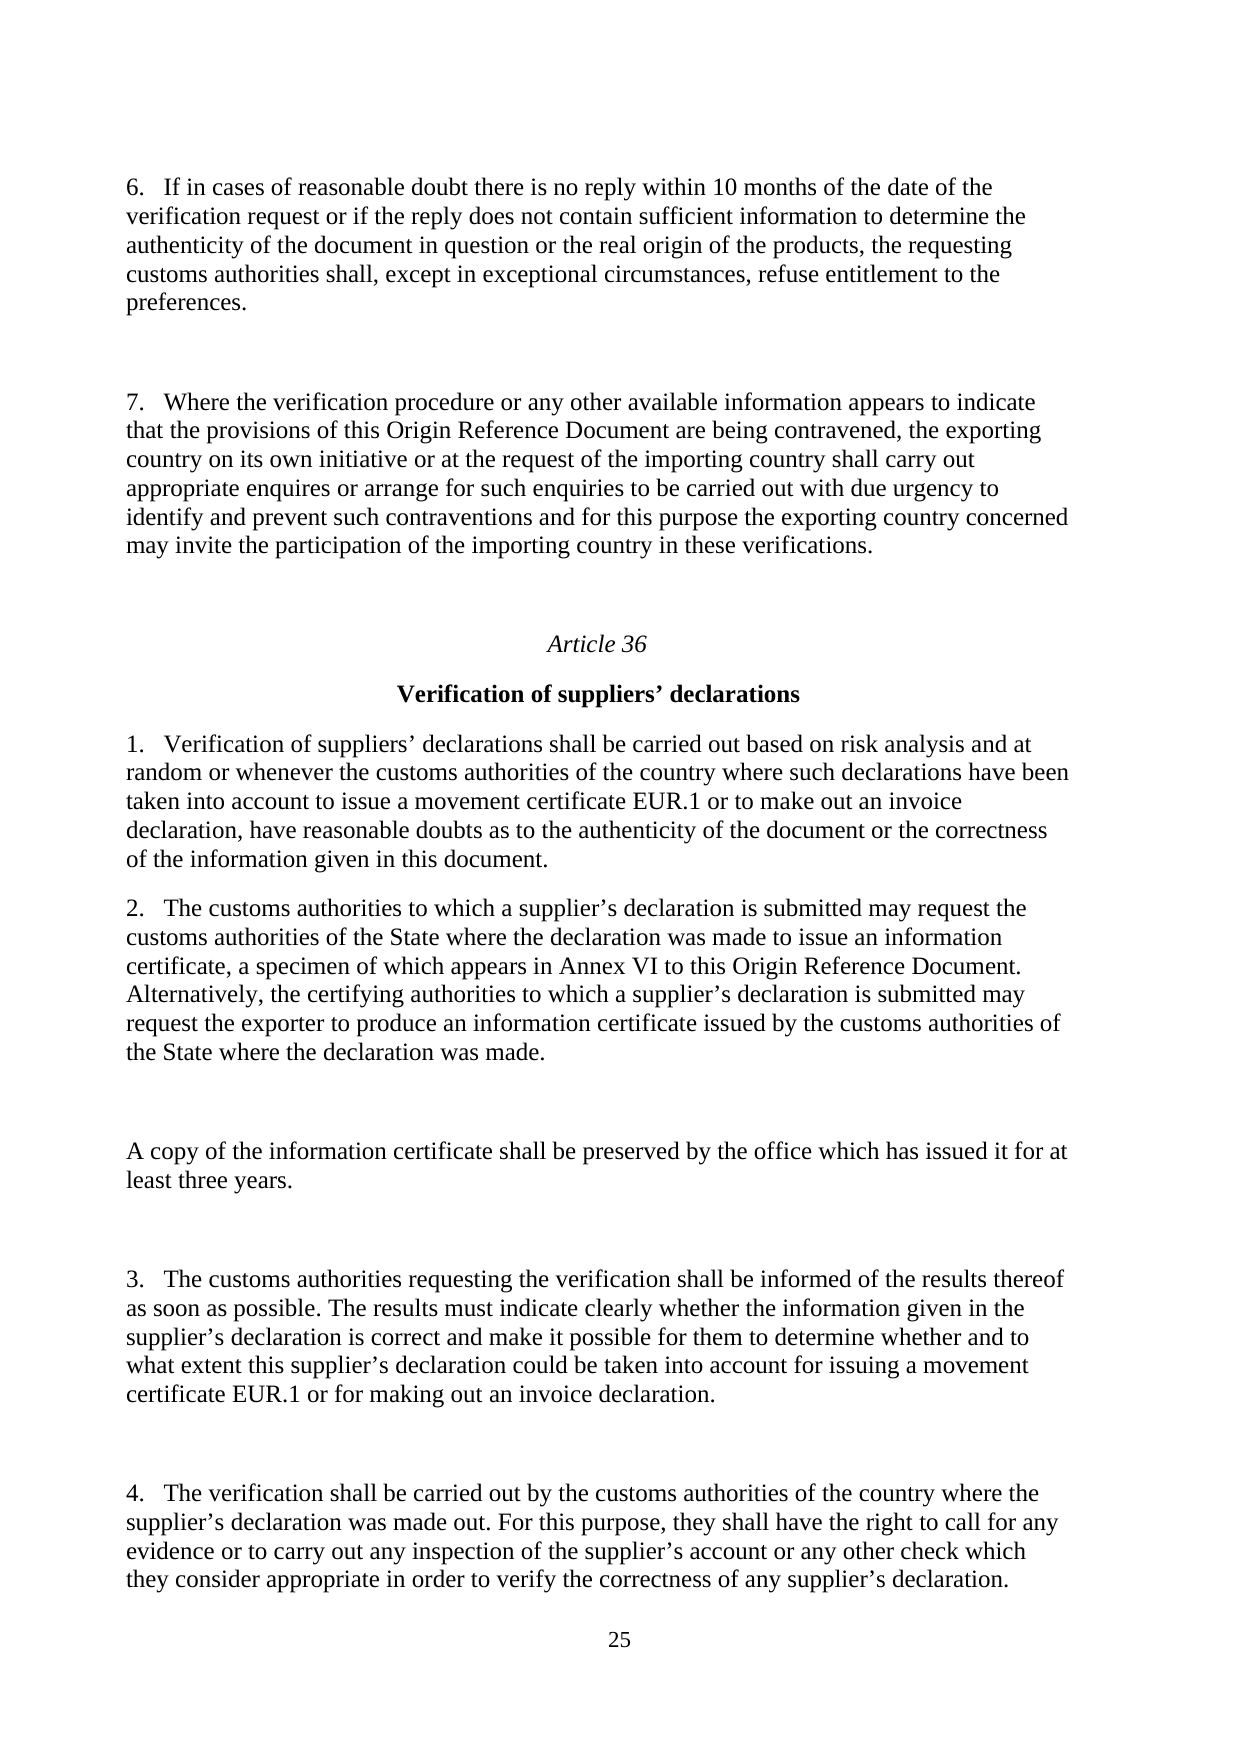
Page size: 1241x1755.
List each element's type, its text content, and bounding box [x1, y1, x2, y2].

text 7. Where the verification procedure or any other available information appears to indicate that the provisions of this Origin Reference Document are being contravened, the exporting country on its own initiative or at the request of the importing country shall carry out appropriate enquires or arrange for such enquiries to be carried out with due urgency to identify and prevent such contraventions and for this purpose the exporting country concerned may invite the participation of the importing country in these verifications. [126, 387, 1071, 559]
text 6. If in cases of reasonable doubt there is no reply within 10 months of the date of the verification request or if the reply does not contain sufficient information to determine the authenticity of the document in question or the real origin of the products, the requesting customs authorities shall, except in exceptional circumstances, refuse entitlement to the preferences. [126, 172, 1071, 316]
text 4. The verification shall be carried out by the customs authorities of the country where the supplier’s declaration was made out. For this purpose, they shall have the right to call for any evidence or to carry out any inspection of the supplier’s account or any other check which they consider appropriate in order to verify the correctness of any supplier’s declaration. [126, 1478, 1071, 1593]
text A copy of the information certificate shall be preserved by the office which has issued it for at least three years. [126, 1136, 1071, 1194]
text 2. The customs authorities to which a supplier’s declaration is submitted may request the customs authorities of the State where the declaration was made to issue an information certificate, a specimen of which appears in Annex VI to this Origin Reference Document. Alternatively, the certifying authorities to which a supplier’s declaration is submitted may request the exporter to produce an information certificate issued by the customs authorities of the State where the declaration was made. [126, 893, 1071, 1066]
text Verification of suppliers’ declarations [126, 679, 1071, 708]
text 3. The customs authorities requesting the verification shall be informed of the results thereof as soon as possible. The results must indicate clearly whether the information given in the supplier’s declaration is correct and make it possible for them to determine whether and to what extent this supplier’s declaration could be taken into account for issuing a movement certificate EUR.1 or for making out an invoice declaration. [126, 1264, 1071, 1408]
text 1. Verification of suppliers’ declarations shall be carried out based on risk analysis and at random or whenever the customs authorities of the country where such declarations have been taken into account to issue a movement certificate EUR.1 or to make out an invoice declaration, have reasonable doubts as to the authenticity of the document or the correctness of the information given in this document. [126, 729, 1071, 872]
text Article 36 [126, 629, 1071, 658]
